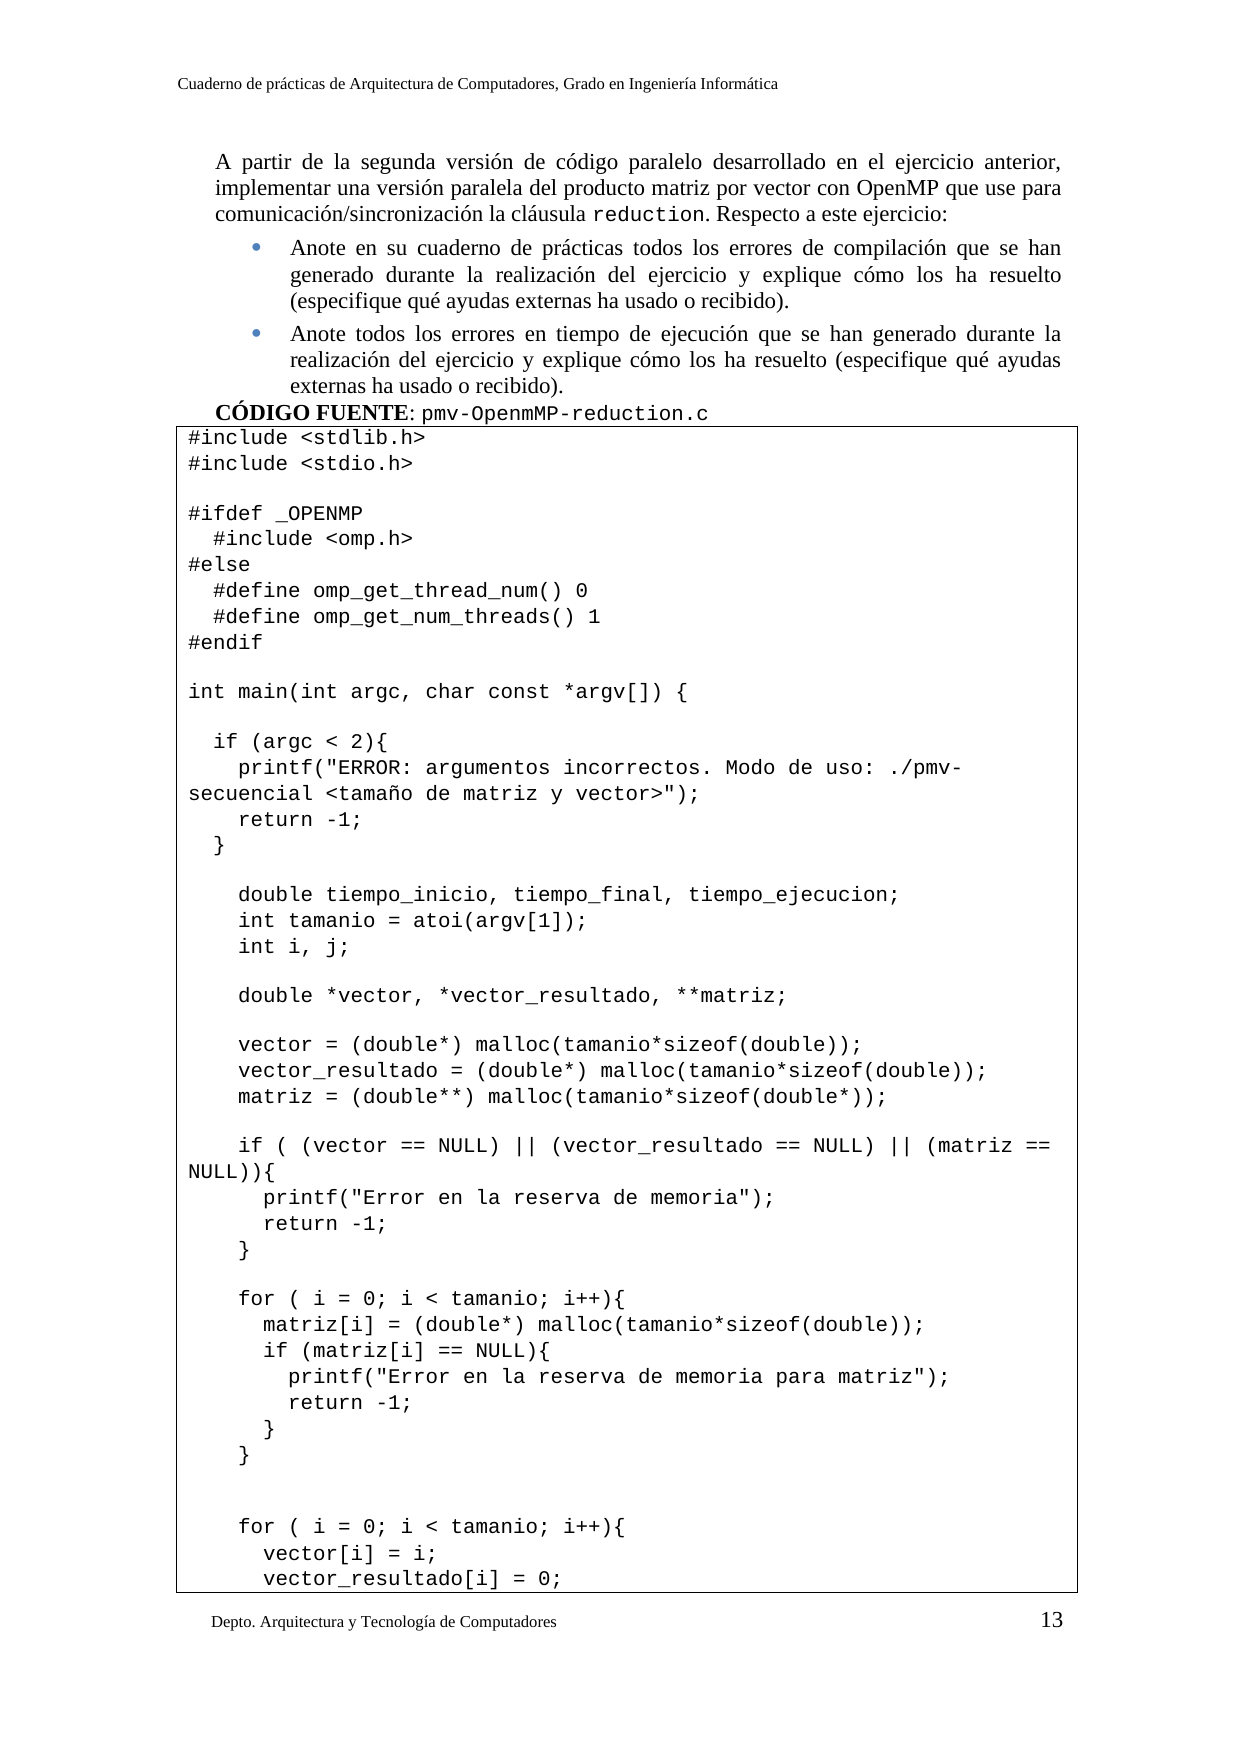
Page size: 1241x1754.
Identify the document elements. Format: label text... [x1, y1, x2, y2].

list Anote todos los errores en tiempo de ejecución que se han generado durante la realización del ejercicio y explique cómo los ha resuelto (especifique qué ayudas externas ha usado o recibido). [252, 319, 1063, 399]
text CÓDIGO FUENTE: pmv-OpenmMP-reduction.c [215, 399, 1063, 426]
table_header #include <stdlib.h> #include <stdio.h> #ifdef _OPENMP #include <omp.h> #else #define omp_get_thread_num() 0 #define omp_get_num_threads() 1 #endif int main(int argc, char const *argv[]) { if (argc < 2){ printf("ERROR: argumentos incorrectos. Modo de uso: ./pmv-secuencial <tamaño de matriz y vector>"); return -1; } double tiempo_inicio, tiempo_final, tiempo_ejecucion; int tamanio = atoi(argv[1]); int i, j; double *vector, *vector_resultado, **matriz; vector = (double*) malloc(tamanio*sizeof(double)); vector_resultado = (double*) malloc(tamanio*sizeof(double)); matriz = (double**) malloc(tamanio*sizeof(double*)); if ( (vector == NULL) || (vector_resultado == NULL) || (matriz == NULL)){ printf("Error en la reserva de memoria"); return -1; } for ( i = 0; i < tamanio; i++){ matriz[i] = (double*) malloc(tamanio*sizeof(double)); if (matriz[i] == NULL){ printf("Error en la reserva de memoria para matriz"); return -1; } } for ( i = 0; i < tamanio; i++){ vector[i] = i; vector_resultado[i] = 0; [177, 427, 1077, 1592]
list A partir de la segunda versión de código paralelo desarrollado en el ejercicio anterior, implementar una versión paralela del producto matriz por vector con OpenMP que use para comunicación/sincronización la cláusula reduction. Respecto a este ejercicio: [177, 148, 1063, 228]
list Anote en su cuaderno de prácticas todos los errores de compilación que se han generado durante la realización del ejercicio y explique cómo los ha resuelto (especifique qué ayudas externas ha usado o recibido). [252, 234, 1063, 313]
